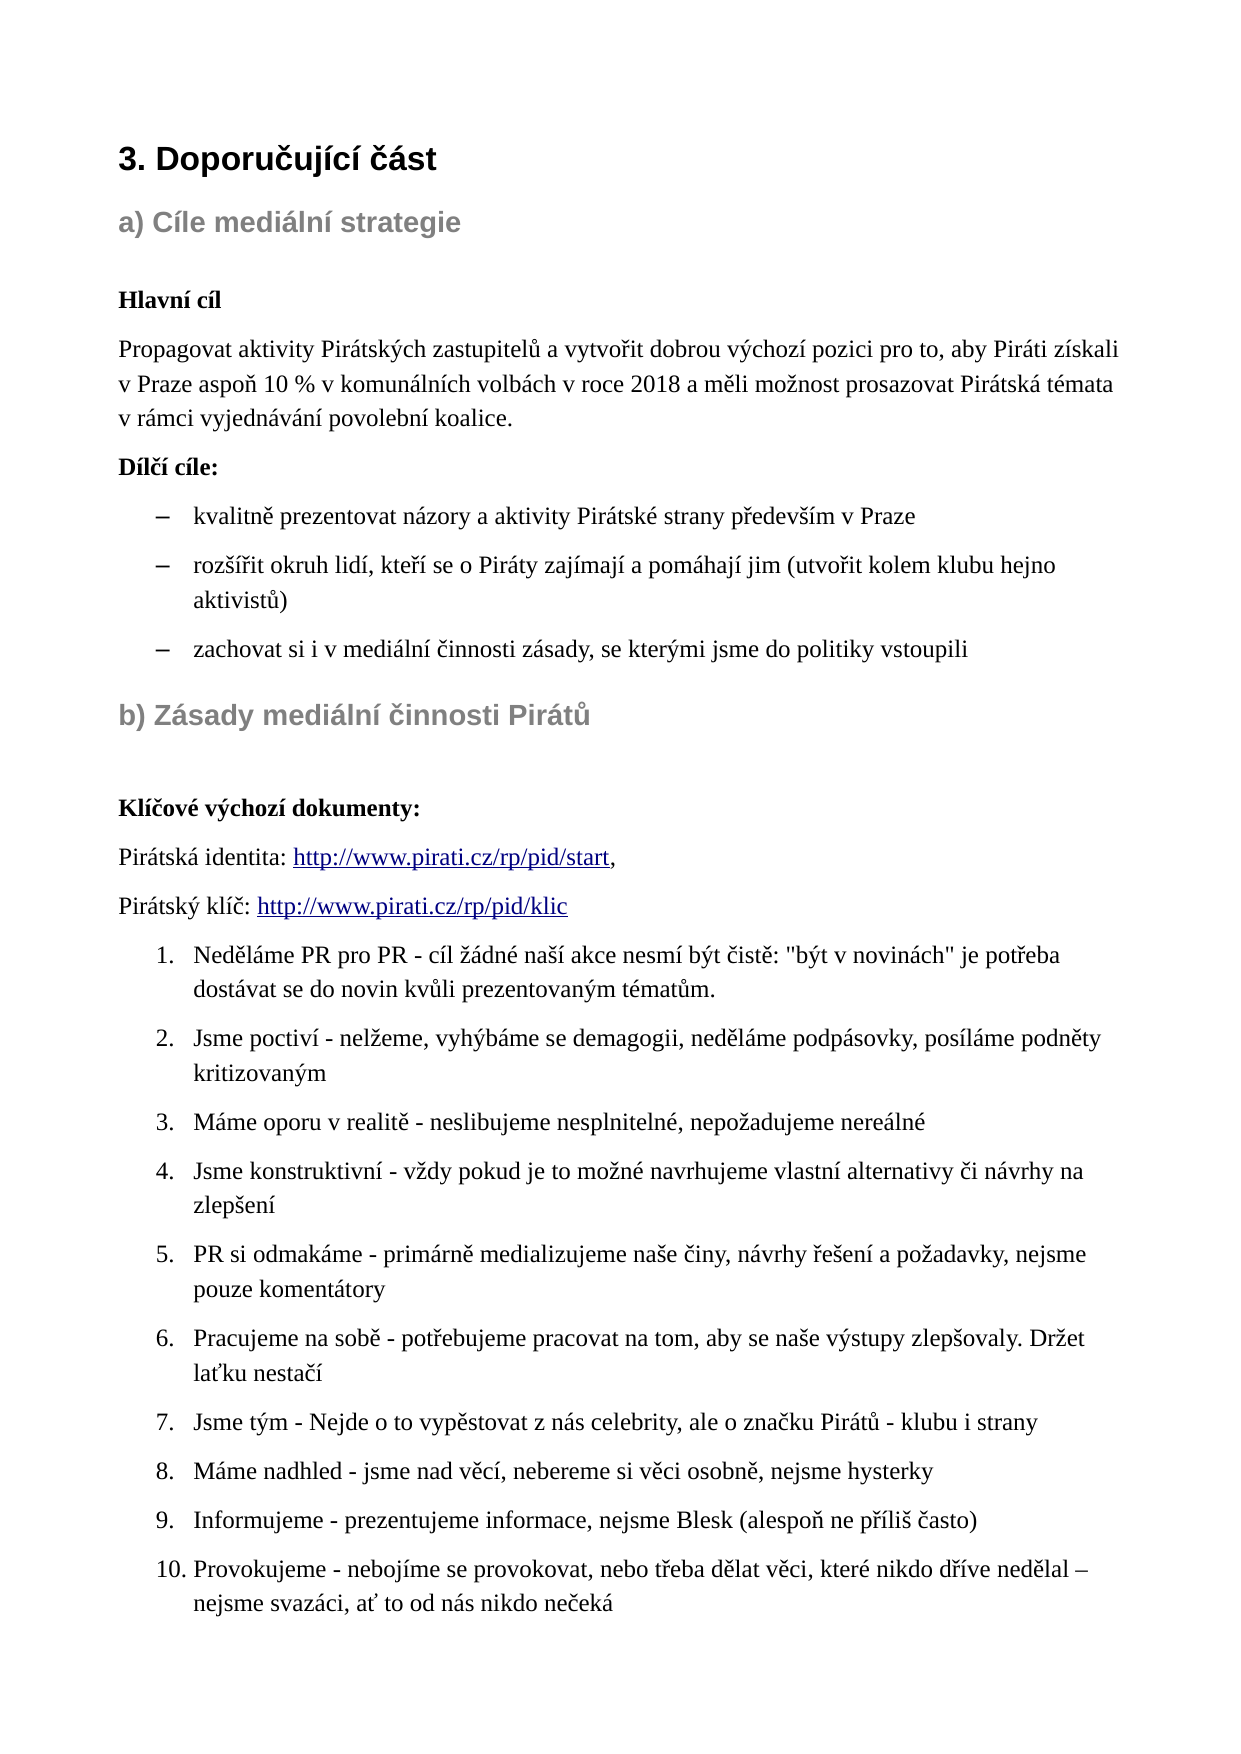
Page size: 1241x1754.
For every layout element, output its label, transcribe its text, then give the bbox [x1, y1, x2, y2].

list rozšířit okruh lidí, kteří se o Piráty zajímají a pomáhají jim (utvořit kolem klubu hejno aktivistů) [156, 550, 1122, 614]
list Informujeme - prezentujeme informace, nejsme Blesk (alespoň ne příliš často) [156, 1505, 1122, 1533]
list Neděláme PR pro PR - cíl žádné naší akce nesmí být čistě: "být v novinách" je potřeba dostávat se do novin kvůli prezentovaným tématům. [156, 940, 1122, 1003]
subtitle a) Cíle mediální strategie [118, 205, 1122, 238]
list Jsme konstruktivní - vždy pokud je to možné navrhujeme vlastní alternativy či návrhy na zlepšení [156, 1156, 1122, 1219]
list PR si odmakáme - primárně medializujeme naše činy, návrhy řešení a požadavky, nejsme pouze komentátory [156, 1239, 1122, 1303]
list Pracujeme na sobě - potřebujeme pracovat na tom, aby se naše výstupy zlepšovaly. Držet laťku nestačí [156, 1323, 1122, 1386]
text Dílčí cíle: [118, 452, 1122, 481]
subtitle 3. Doporučující část [118, 139, 1122, 178]
list Jsme tým - Nejde o to vypěstovat z nás celebrity, ale o značku Pirátů - klubu i strany [156, 1407, 1122, 1435]
list Jsme poctiví - nelžeme, vyhýbáme se demagogii, neděláme podpásovky, posíláme podněty kritizovaným [156, 1023, 1122, 1087]
text Propagovat aktivity Pirátských zastupitelů a vytvořit dobrou výchozí pozici pro to, aby Piráti získali v Praze aspoň 10 % v komunálních volbách v roce 2018 a měli možnost prosazovat Pirátská témata v rámci vyjednávání povolební koalice. [118, 334, 1122, 432]
text Hlavní cíl [118, 251, 1122, 314]
text Pirátský klíč: http://www.pirati.cz/rp/pid/klic [118, 891, 1122, 919]
list zachovat si i v mediální činnosti zásady, se kterými jsme do politiky vstoupili [156, 634, 1122, 663]
text Pirátská identita: http://www.pirati.cz/rp/pid/start, [118, 842, 1122, 871]
list kvalitně prezentovat názory a aktivity Pirátské strany především v Praze [156, 501, 1122, 530]
text Klíčové výchozí dokumenty: [118, 793, 1122, 821]
list Máme oporu v realitě - neslibujeme nesplnitelné, nepožadujeme nereálné [156, 1107, 1122, 1136]
list Máme nadhled - jsme nad věcí, nebereme si věci osobně, nejsme hysterky [156, 1456, 1122, 1484]
list Provokujeme - nebojíme se provokovat, nebo třeba dělat věci, které nikdo dříve nedělal – nejsme svazáci, ať to od nás nikdo nečeká [156, 1554, 1122, 1617]
subtitle b) Zásady mediální činnosti Pirátů [118, 698, 1122, 731]
